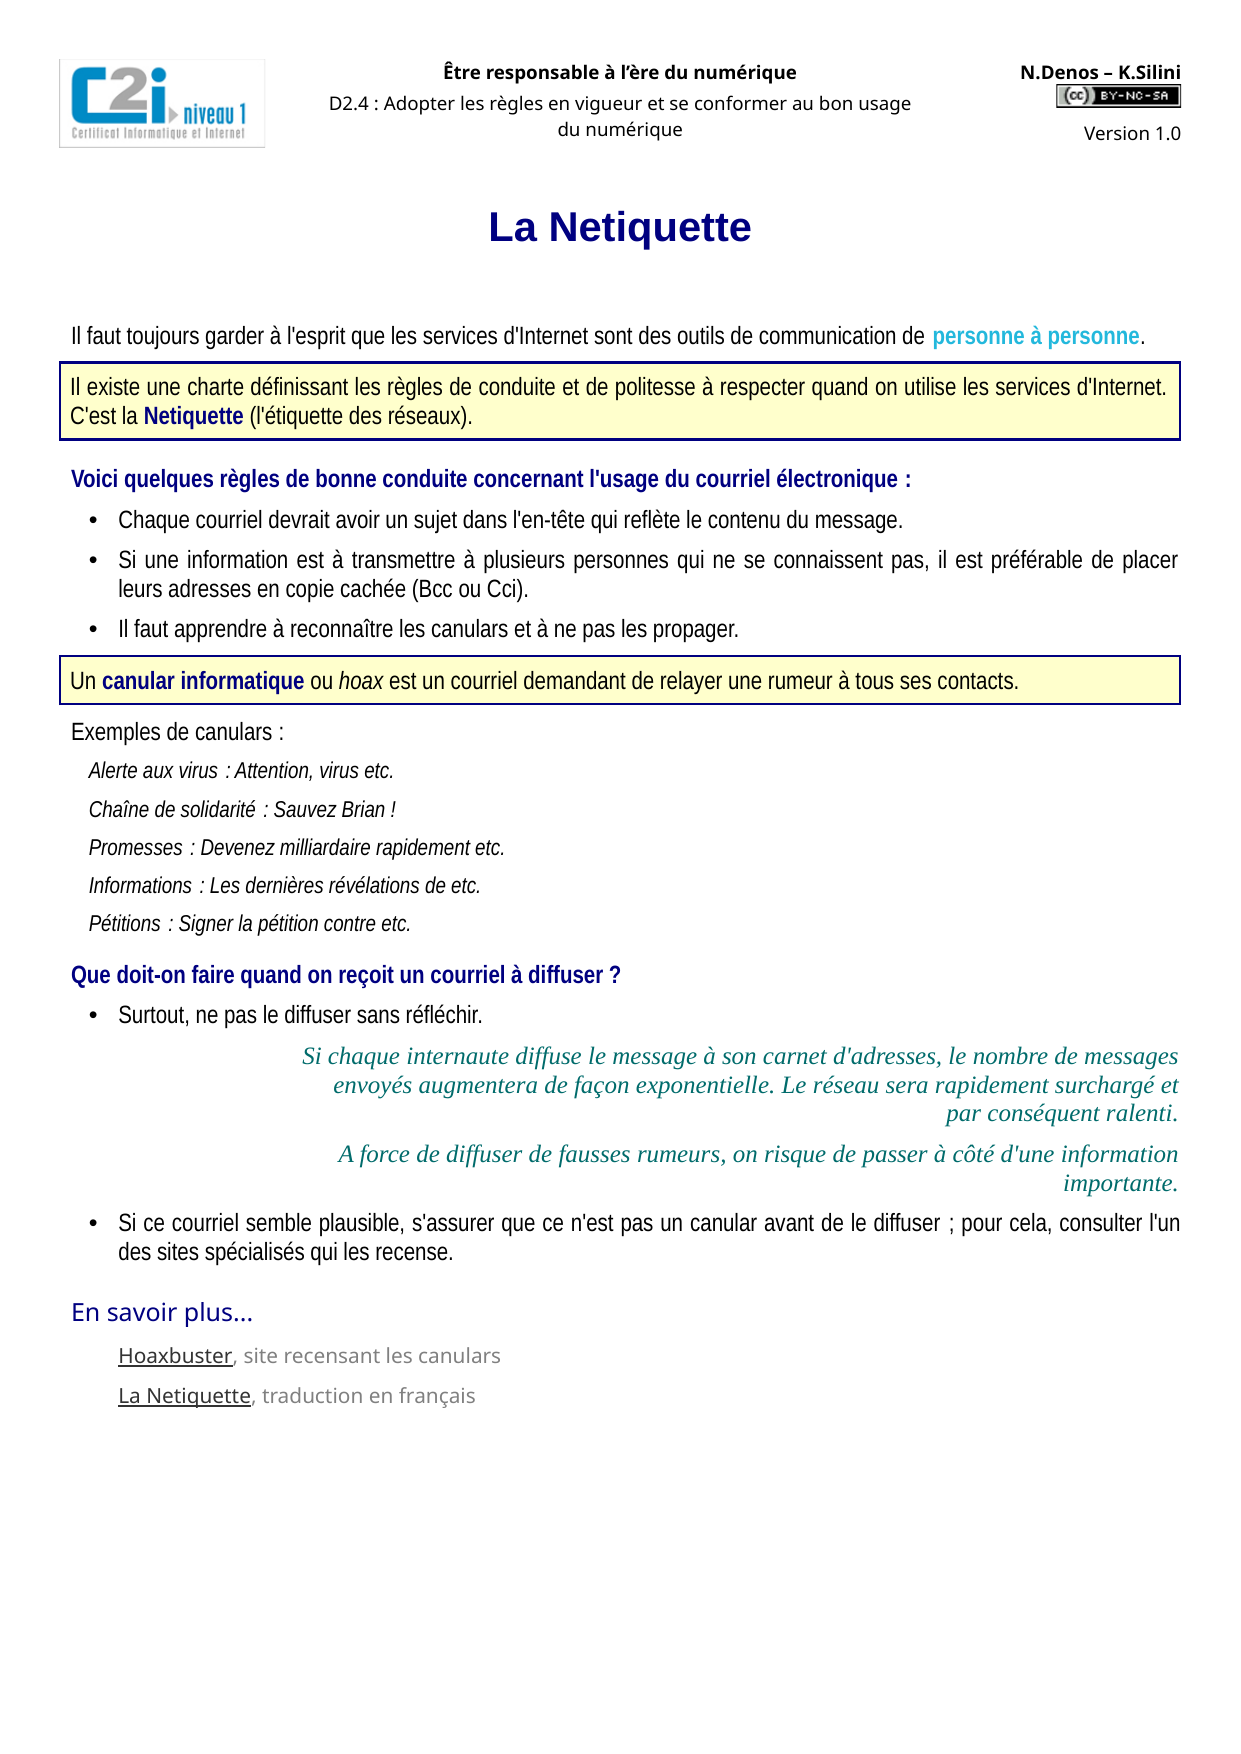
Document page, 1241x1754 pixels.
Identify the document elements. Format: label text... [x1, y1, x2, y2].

text Alerte aux virus : Attention, virus etc. [88, 757, 1181, 784]
text Que doit-on faire quand on reçoit un courriel à diffuser ? [71, 960, 1181, 989]
text Exemples de canulars : [71, 717, 1181, 746]
picture [59, 59, 266, 148]
list Si une information est à transmettre à plusieurs personnes qui ne se connaissent pas, il est préférable de placer leurs adresses en copie cachée (Bcc ou Cci). [88, 545, 1181, 602]
text A force de diffuser de fausses rumeurs, on risque de passer à côté d'une information importante. [295, 1139, 1181, 1196]
text Informations : Les dernières révélations de etc. [88, 872, 1181, 898]
text Voici quelques règles de bonne conduite concernant l'usage du courriel électronique : [71, 464, 1181, 493]
picture [1056, 84, 1182, 108]
text Chaîne de solidarité : Sauvez Brian ! [88, 796, 1181, 822]
list Il faut apprendre à reconnaître les canulars et à ne pas les propager. [88, 614, 1181, 643]
list Si ce courriel semble plausible, s'assurer que ce n'est pas un canular avant de le diffuser ; pour cela, consulter l'un des sites spécialisés qui les recense. [88, 1208, 1181, 1266]
text Si chaque internaute diffuse le message à son carnet d'adresses, le nombre de messages envoyés augmentera de façon exponentielle. Le réseau sera rapidement surchargé et par conséquent ralenti. [295, 1041, 1181, 1127]
text Pétitions : Signer la pétition contre etc. [88, 910, 1181, 936]
list Chaque courriel devrait avoir un sujet dans l'en-tête qui reflète le contenu du message. [88, 504, 1181, 533]
text La Netiquette, traduction en français [118, 1381, 1181, 1409]
text En savoir plus... [71, 1295, 1181, 1329]
text Il faut toujours garder à l'esprit que les services d'Internet sont des outils de communication de personne à personne. [71, 321, 1181, 349]
text Hoaxbuster, site recensant les canulars [118, 1341, 1181, 1369]
subtitle La Netiquette [59, 202, 1181, 250]
text Promesses : Devenez milliardaire rapidement etc. [88, 834, 1181, 860]
list Surtout, ne pas le diffuser sans réfléchir. [88, 1000, 1181, 1029]
text Un canular informatique ou hoax est un courriel demandant de relayer une rumeur à tous ses contacts. [61, 657, 1179, 703]
text Il existe une charte définissant les règles de conduite et de politesse à respecter quand on utilise les services d'Internet. C'est la Netiquette (l'étiquette des réseaux). [61, 364, 1179, 438]
